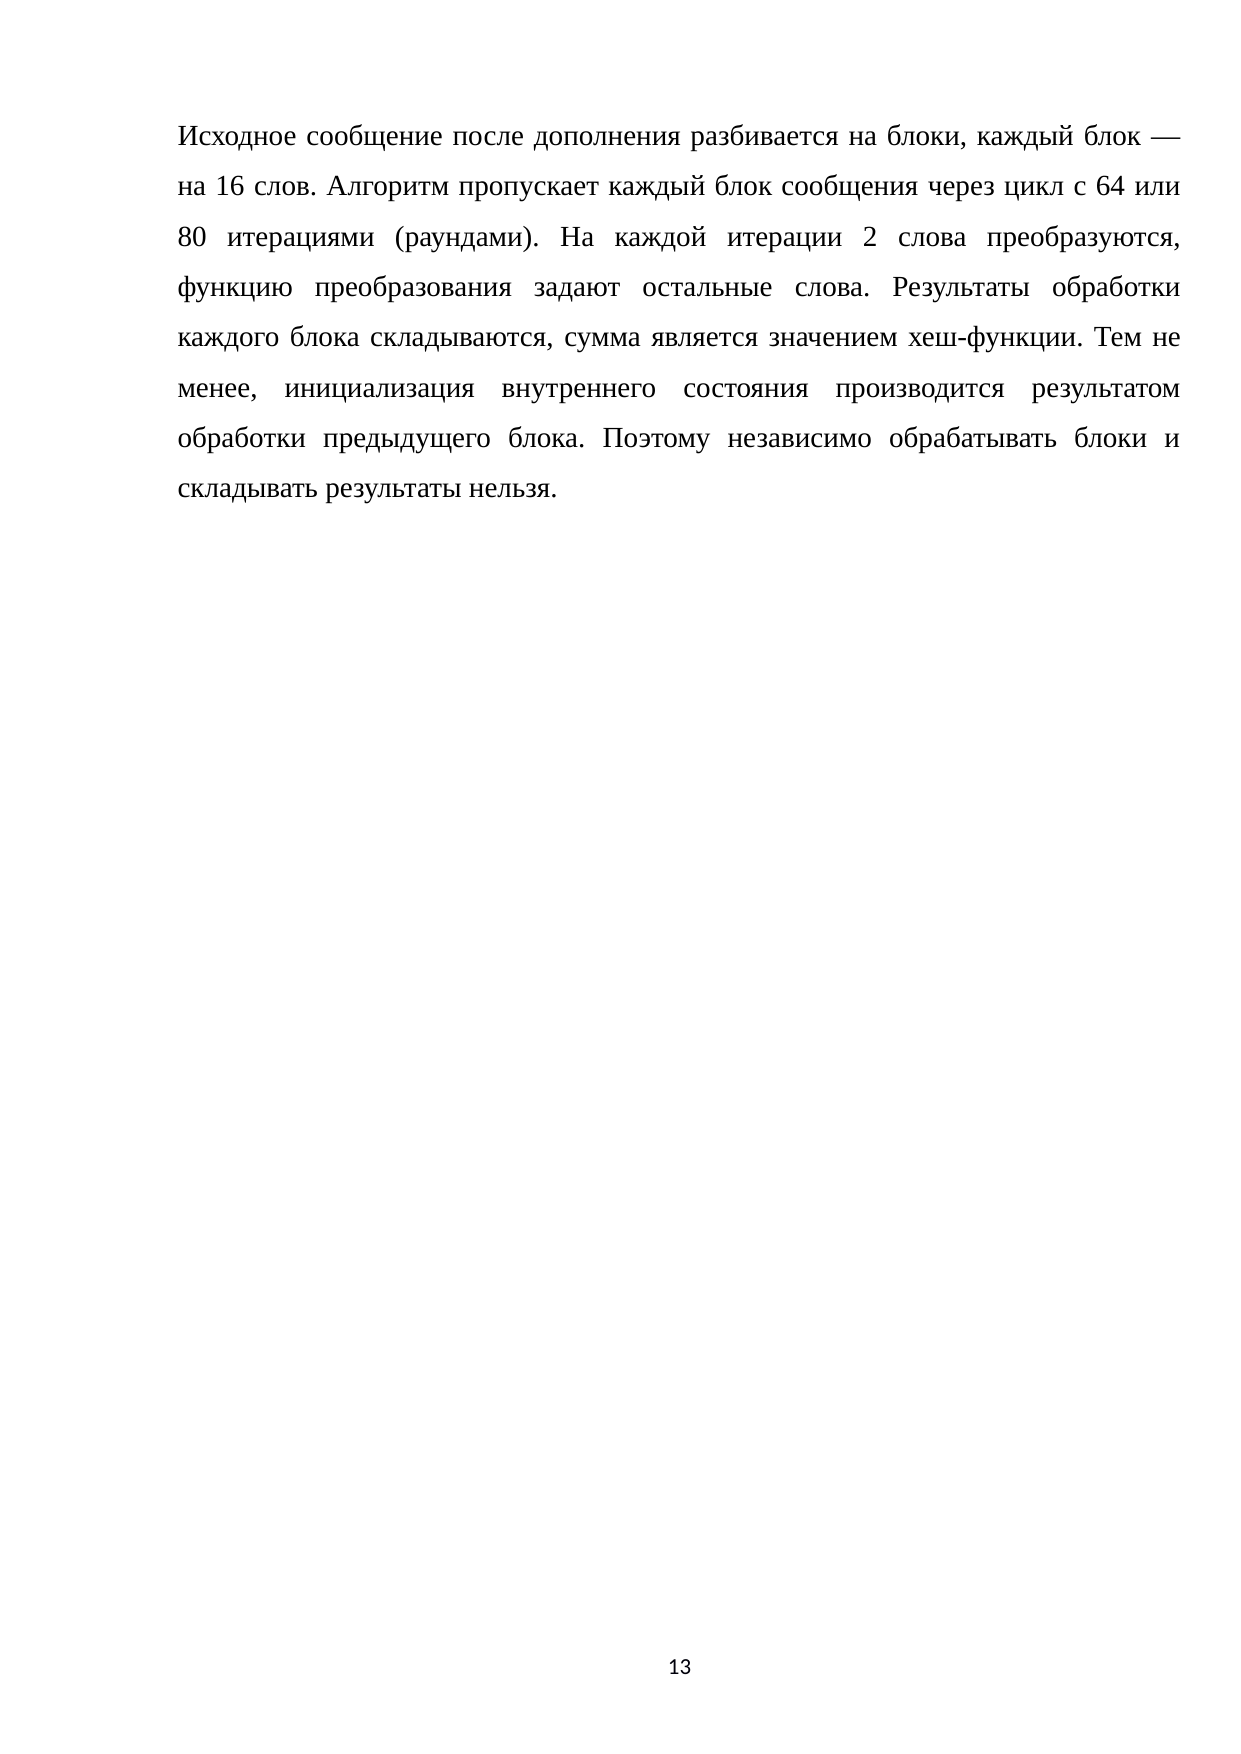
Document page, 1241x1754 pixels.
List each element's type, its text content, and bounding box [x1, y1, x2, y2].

text Исходное сообщение после дополнения разбивается на блоки, каждый блок — на 16 слов. Алгоритм пропускает каждый блок сообщения через цикл с 64 или 80 итерациями (раундами). На каждой итерации 2 слова преобразуются, функцию преобразования задают остальные слова. Результаты обработки каждого блока складываются, сумма является значением хеш-функции. Тем не менее, инициализация внутреннего состояния производится результатом обработки предыдущего блока. Поэтому независимо обрабатывать блоки и складывать результаты нельзя. [177, 118, 1181, 504]
